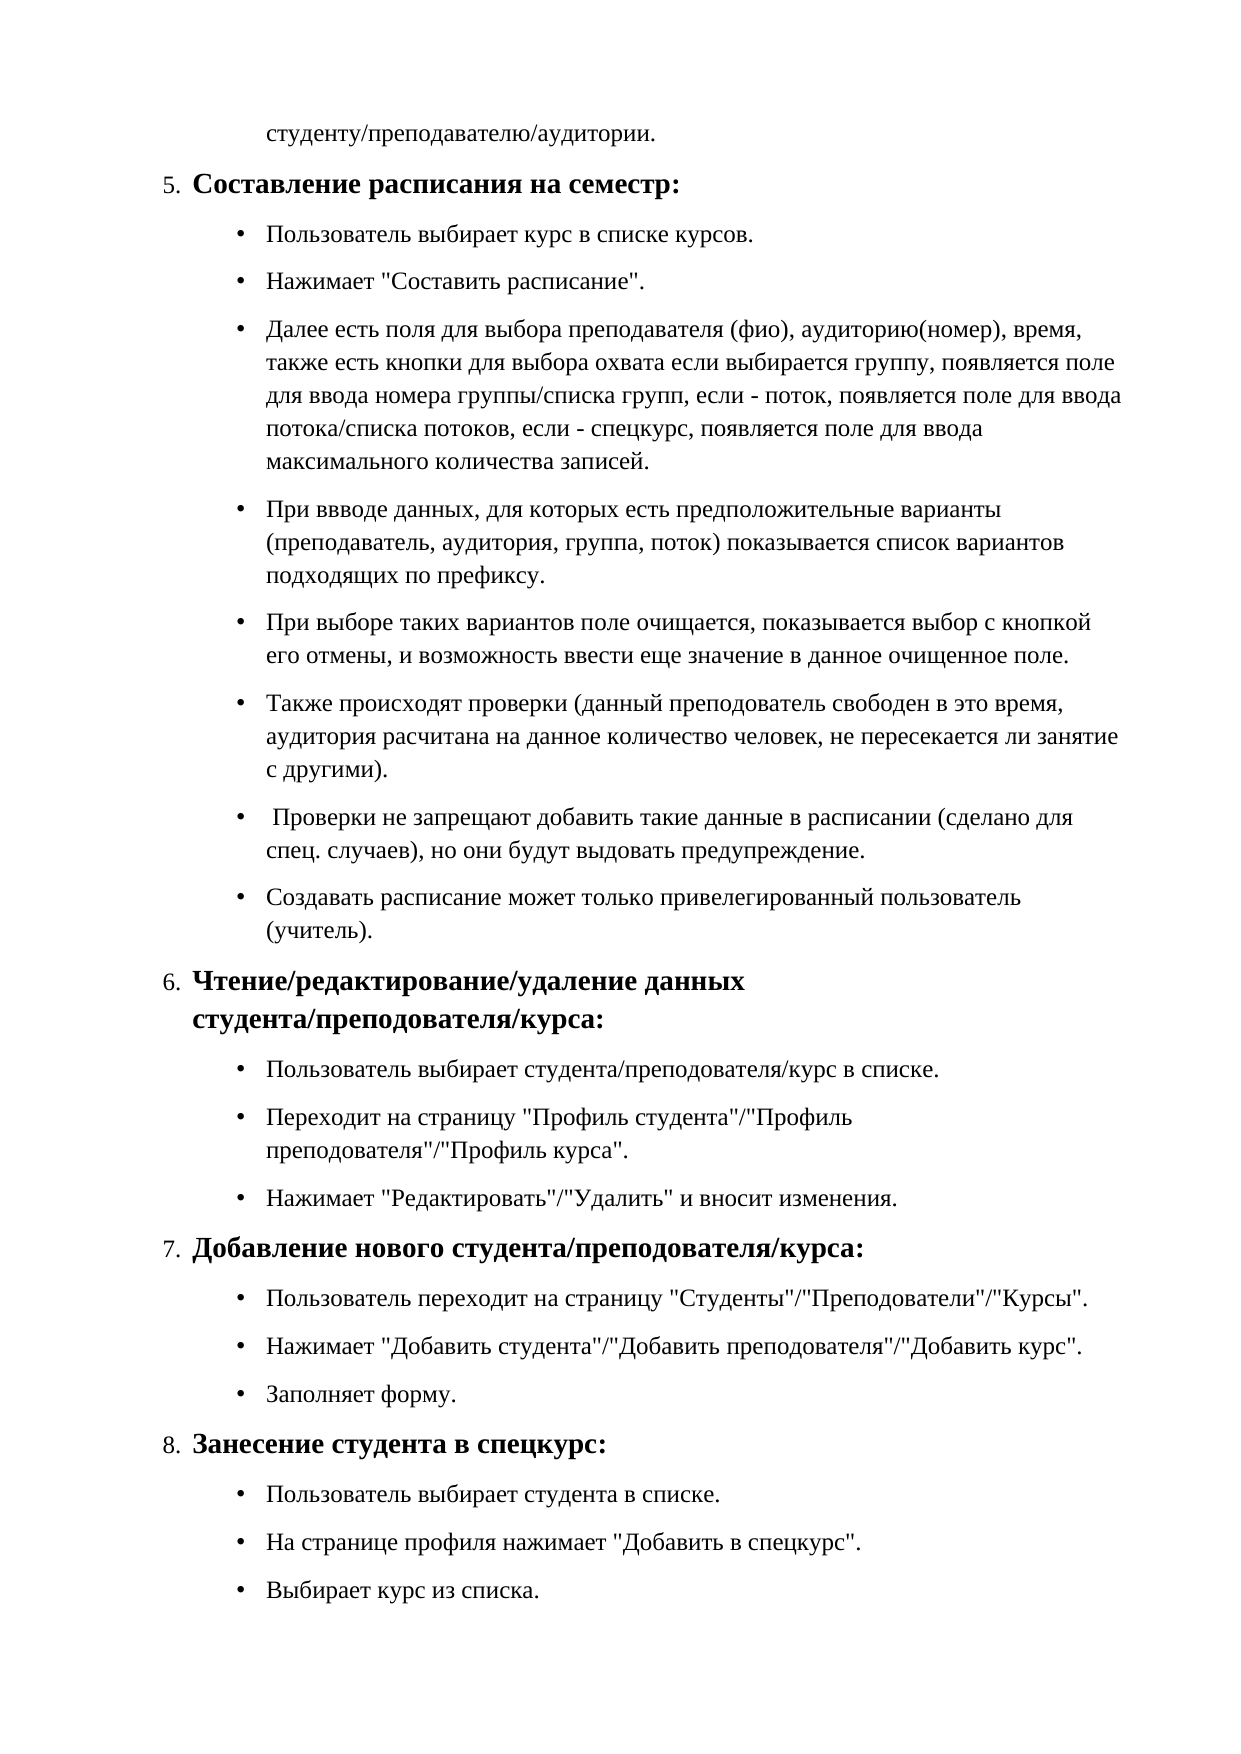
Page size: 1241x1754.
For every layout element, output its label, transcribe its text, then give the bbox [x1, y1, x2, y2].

list Заполняет форму. [236, 1379, 1122, 1407]
list Добавление нового студента/преподователя/курса: [162, 1230, 1122, 1264]
list Выбирает курс из списка. [236, 1575, 1122, 1603]
list На странице профиля нажимает "Добавить в спецкурс". [236, 1527, 1122, 1556]
list студенту/преподавателю/аудитории. [236, 118, 1122, 147]
list Переходит на страницу "Профиль студента"/"Профиль преподователя"/"Профиль курса". [236, 1102, 1122, 1164]
list Пользователь выбирает курс в списке курсов. [236, 219, 1122, 248]
list Пользователь выбирает студента/преподователя/курс в списке. [236, 1054, 1122, 1083]
list Пользователь выбирает студента в списке. [236, 1479, 1122, 1508]
list При ввводе данных, для которых есть предположительные варианты (преподаватель, аудитория, группа, поток) показывается список вариантов подходящих по префиксу. [236, 494, 1122, 588]
list Пользователь переходит на страницу "Студенты"/"Преподователи"/"Курсы". [236, 1283, 1122, 1312]
list Чтение/редактирование/удаление данных студента/преподователя/курса: [162, 963, 1122, 1035]
list Нажимает "Составить расписание". [236, 266, 1122, 295]
list Нажимает "Редактировать"/"Удалить" и вносит изменения. [236, 1183, 1122, 1212]
list Занесение студента в спецкурс: [162, 1426, 1122, 1460]
list Нажимает "Добавить студента"/"Добавить преподователя"/"Добавить курс". [236, 1331, 1122, 1360]
list Создавать расписание может только привелегированный пользователь (учитель). [236, 882, 1122, 944]
list Составление расписания на семестр: [162, 166, 1122, 199]
list Также происходят проверки (данный преподователь свободен в это время, аудитория расчитана на данное количество человек, не пересекается ли занятие с другими). [236, 688, 1122, 783]
list Проверки не запрещают добавить такие данные в расписании (сделано для спец. случаев), но они будут выдовать предупреждение. [236, 802, 1122, 863]
list Далее есть поля для выбора преподавателя (фио), аудиторию(номер), время, также есть кнопки для выбора охвата если выбирается группу, появляется поле для ввода номера группы/списка групп, если - поток, появляется поле для ввода потока/списка потоков, если - спецкурс, появляется поле для ввода максимального количества записей. [236, 314, 1122, 475]
list При выборе таких вариантов поле очищается, показывается выбор с кнопкой его отмены, и возможность ввести еще значение в данное очищенное поле. [236, 607, 1122, 669]
